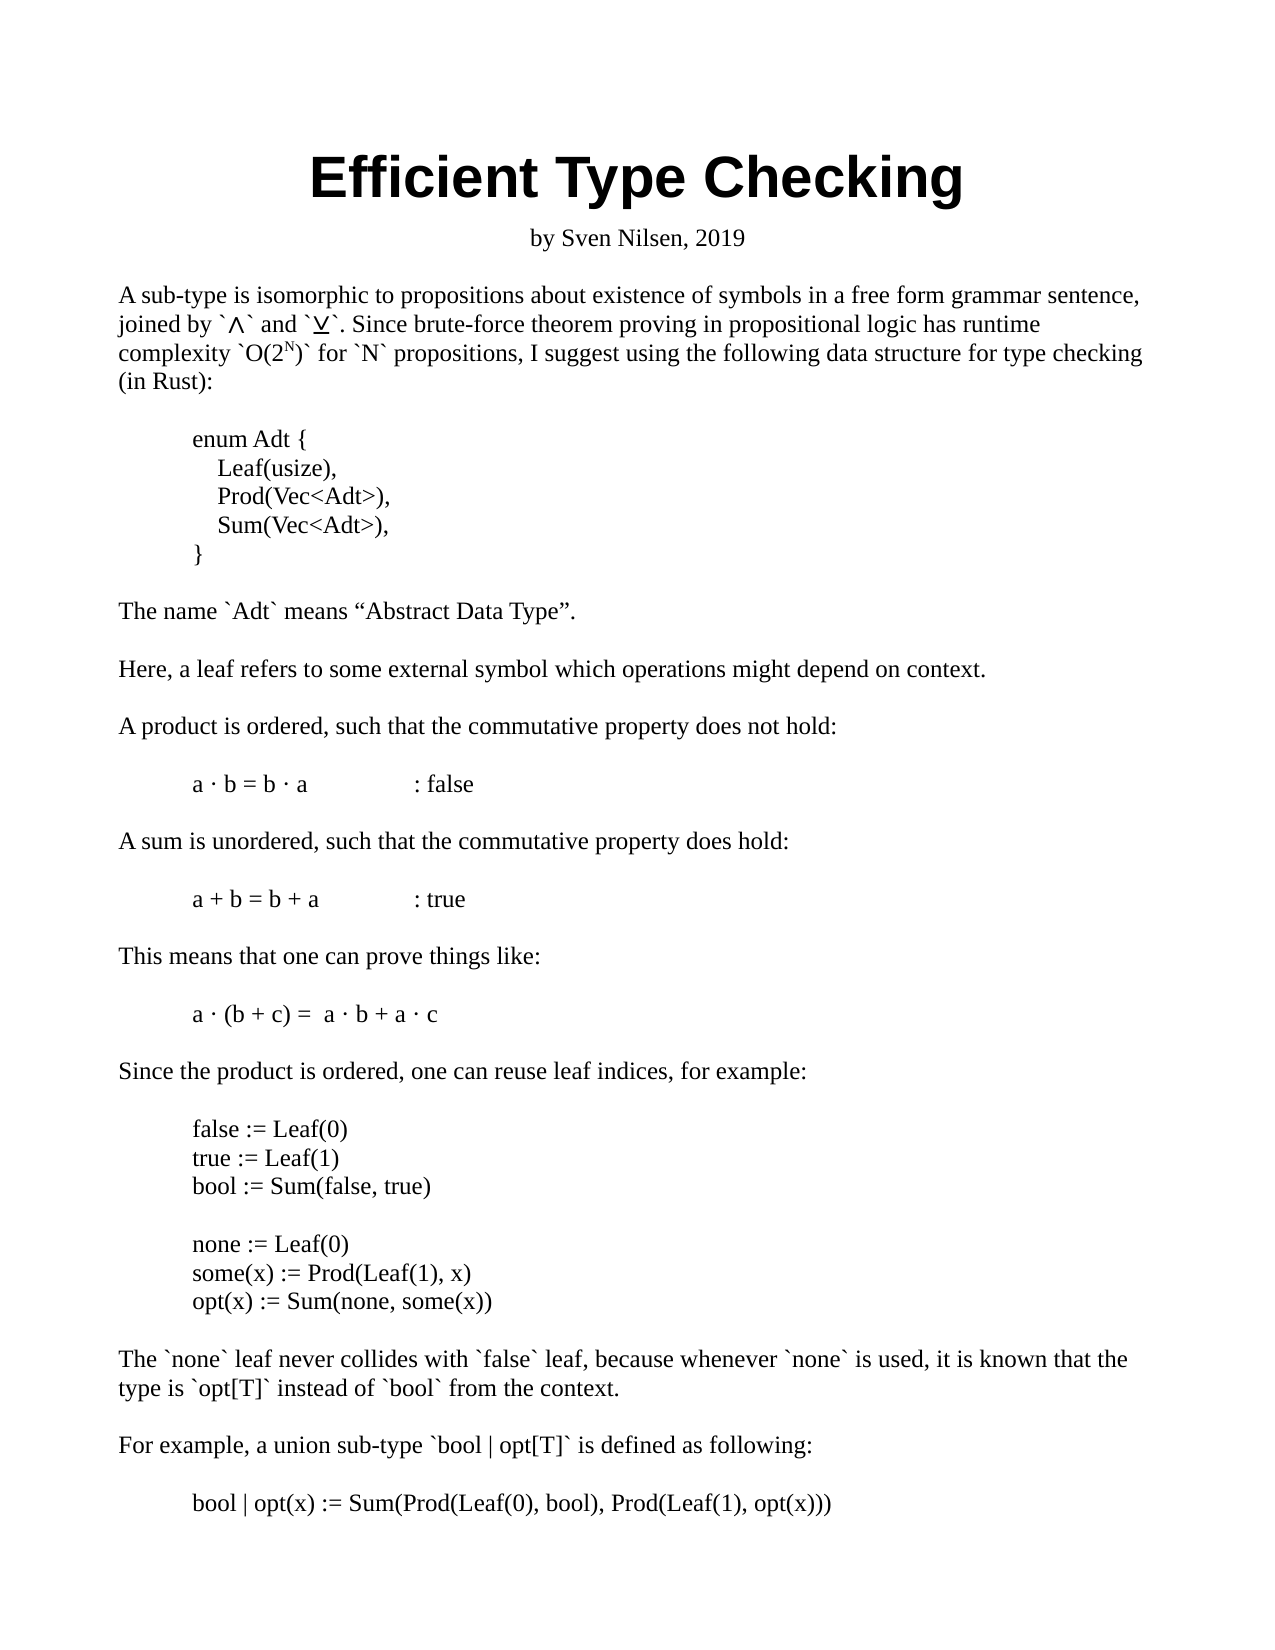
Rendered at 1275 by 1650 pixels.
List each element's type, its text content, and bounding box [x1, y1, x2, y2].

text some(x) := Prod(Leaf(1), x) [118, 1258, 1157, 1286]
title Efficient Type Checking [118, 143, 1157, 210]
text by Sven Nilsen, 2019 [118, 223, 1157, 251]
text opt(x) := Sum(none, some(x)) [118, 1286, 1157, 1315]
text bool | opt(x) := Sum(Prod(Leaf(0), bool), Prod(Leaf(1), opt(x))) [118, 1488, 1157, 1516]
text A sub-type is isomorphic to propositions about existence of symbols in a free form grammar sentence, joined by `∧` and `⊻`. Since brute-force theorem proving in propositional logic has runtime complexity `O(2N)` for `N` propositions, I suggest using the following data structure for type checking (in Rust): [118, 280, 1157, 395]
text A product is ordered, such that the commutative property does not hold: [118, 711, 1157, 740]
text bool := Sum(false, true) [118, 1171, 1157, 1200]
text true := Leaf(1) [118, 1143, 1157, 1171]
text enum Adt { [118, 424, 1157, 453]
text Since the product is ordered, one can reuse leaf indices, for example: [118, 1056, 1157, 1085]
text This means that one can prove things like: [118, 941, 1157, 970]
text Here, a leaf refers to some external symbol which operations might depend on context. [118, 654, 1157, 683]
text For example, a union sub-type `bool | opt[T]` is defined as following: [118, 1430, 1157, 1459]
text none := Leaf(0) [118, 1229, 1157, 1258]
text A sum is unordered, such that the commutative property does hold: [118, 826, 1157, 855]
text a + b = b + a : true [118, 884, 1157, 913]
text } [118, 539, 1157, 568]
text The name `Adt` means “Abstract Data Type”. [118, 596, 1157, 625]
text The `none` leaf never collides with `false` leaf, because whenever `none` is used, it is known that the type is `opt[T]` instead of `bool` from the context. [118, 1344, 1157, 1401]
text Prod(Vec<Adt>), [118, 481, 1157, 510]
text false := Leaf(0) [118, 1114, 1157, 1143]
text a · b = b · a : false [118, 769, 1157, 798]
text Leaf(usize), [118, 453, 1157, 481]
text a · (b + c) = a · b + a · c [118, 999, 1157, 1028]
text Sum(Vec<Adt>), [118, 510, 1157, 539]
